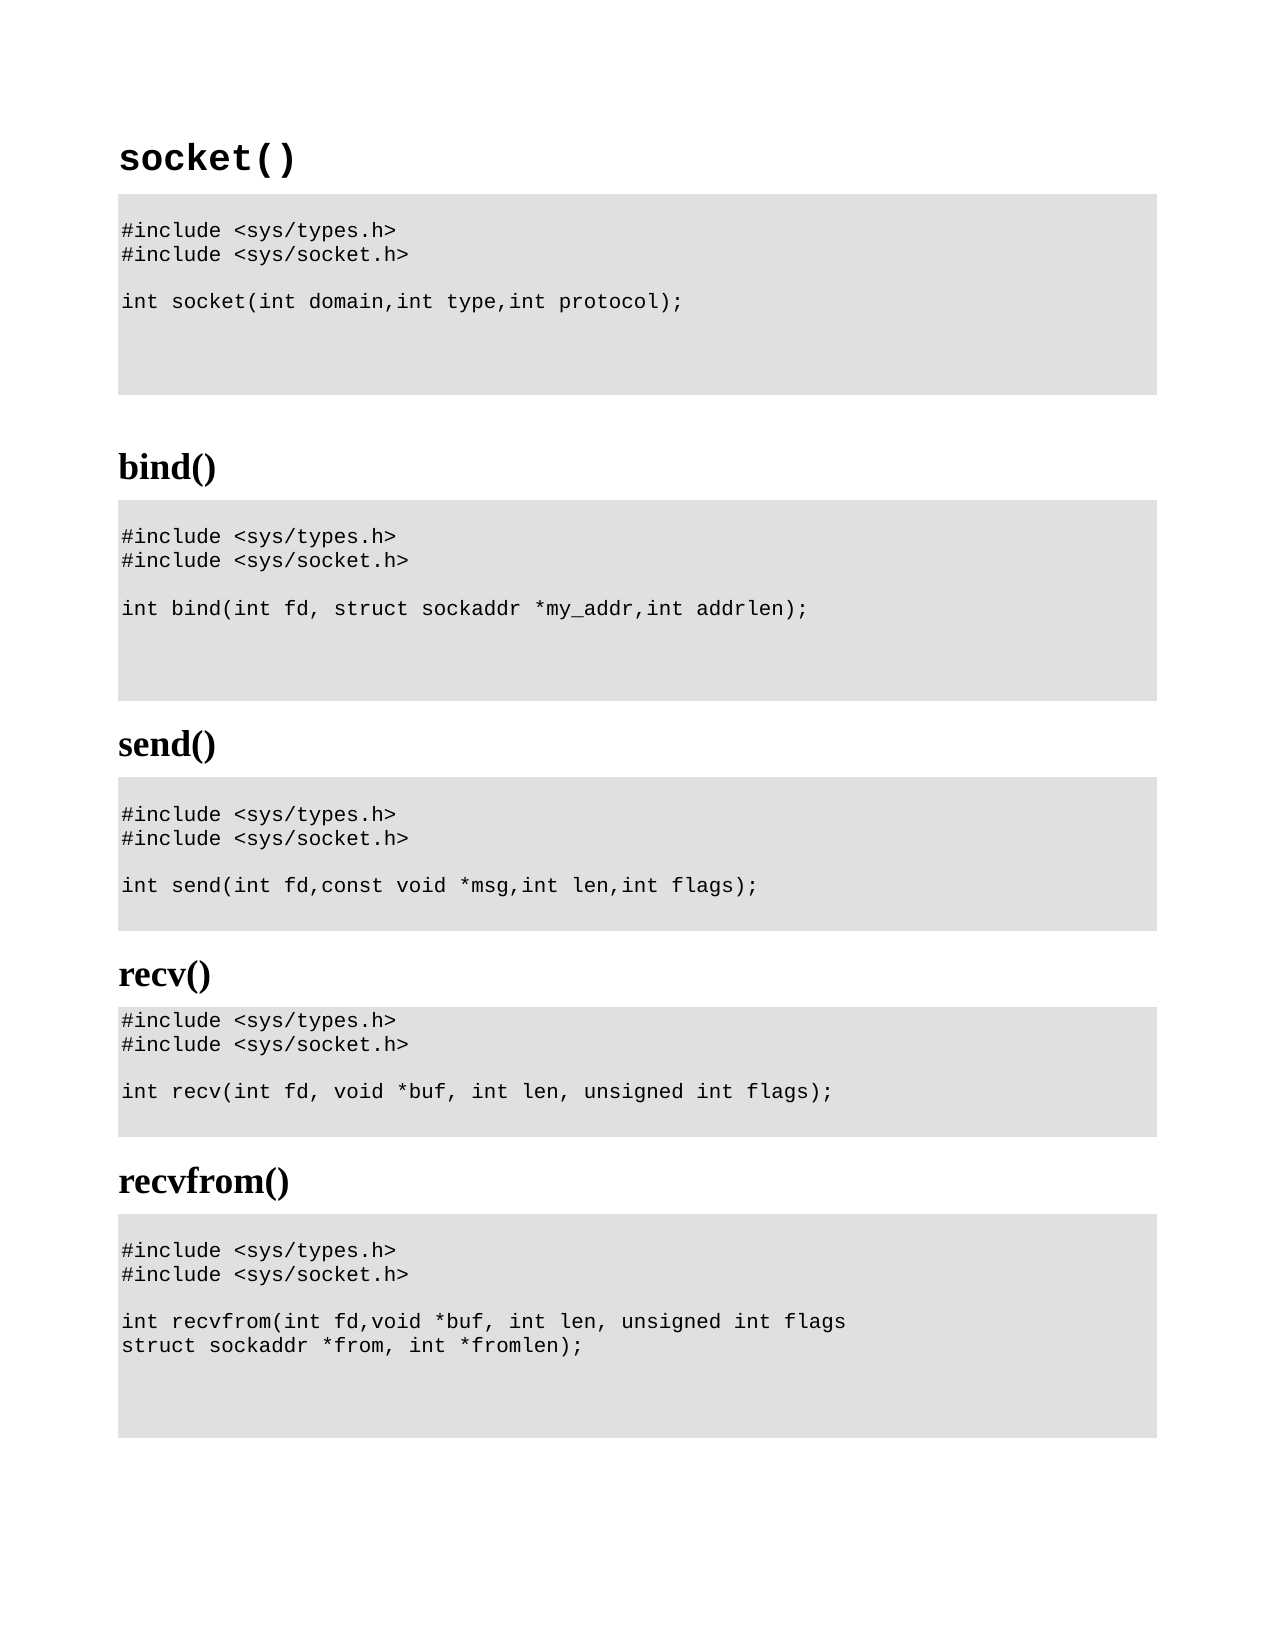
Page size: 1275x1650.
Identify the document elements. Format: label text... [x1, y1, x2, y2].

subtitle socket() [118, 139, 1157, 181]
subtitle send() [118, 722, 1157, 765]
subtitle recv() [118, 952, 1157, 995]
subtitle bind() [118, 444, 1157, 487]
table_header #include <sys/types.h> #include <sys/socket.h> int recvfrom(int fd,void *buf, int len, unsigned int flags struct sockaddr *from, int *fromlen); [118, 1214, 1157, 1438]
table_header #include <sys/types.h> #include <sys/socket.h> int socket(int domain,int type,int protocol); [118, 194, 1157, 395]
table_header #include <sys/types.h> #include <sys/socket.h> int send(int fd,const void *msg,int len,int flags); [118, 777, 1157, 931]
subtitle recvfrom() [118, 1158, 1157, 1201]
table_header #include <sys/types.h> #include <sys/socket.h> int bind(int fd, struct sockaddr *my_addr,int addrlen); [118, 500, 1157, 701]
table_header #include <sys/types.h> #include <sys/socket.h> int recv(int fd, void *buf, int len, unsigned int flags); [118, 1007, 1157, 1137]
